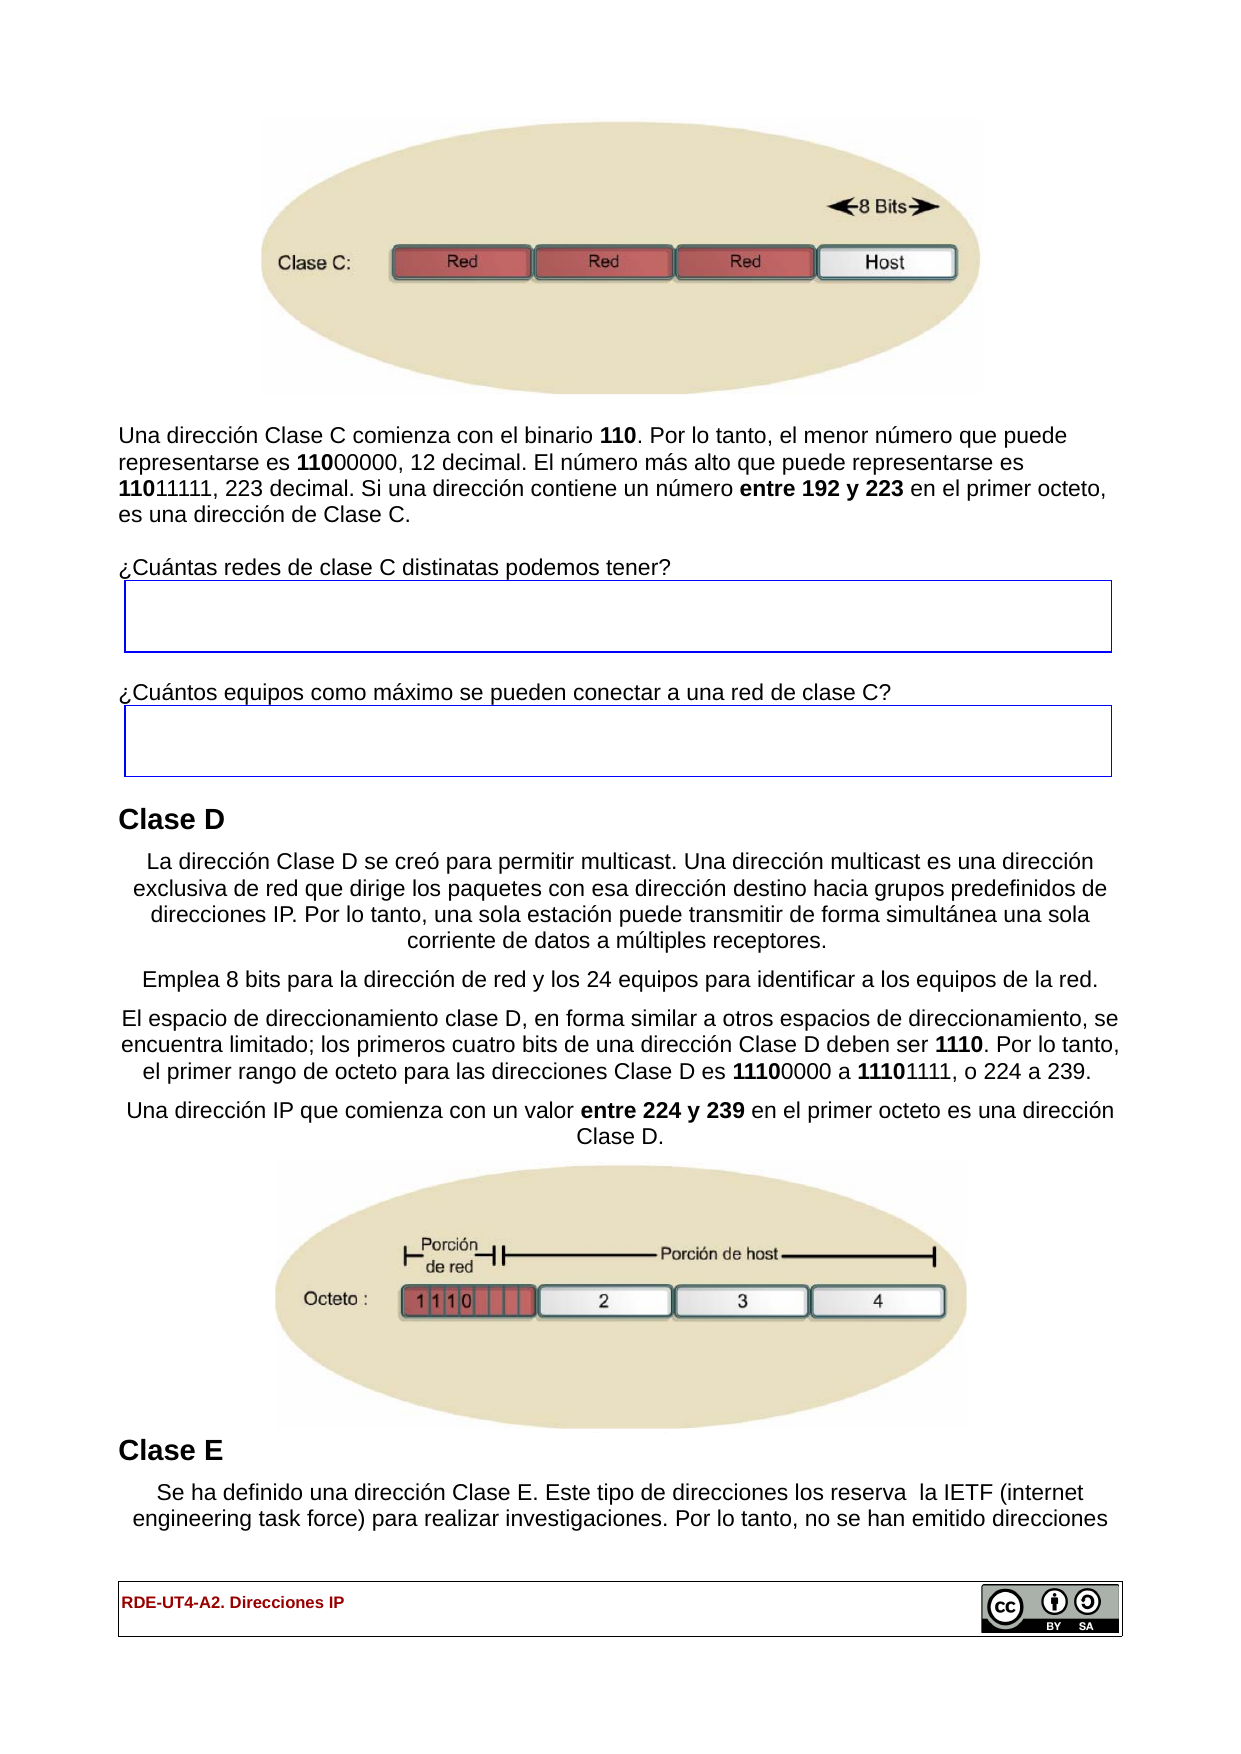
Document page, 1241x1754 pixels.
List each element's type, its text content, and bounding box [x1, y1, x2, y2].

picture [257, 118, 983, 396]
picture [273, 1161, 967, 1433]
text Se ha definido una dirección Clase E. Este tipo de direcciones los reserva la IETF (internet engineering task force) para realizar investigaciones. Por lo tanto, no se han emitido direcciones [118, 1479, 1122, 1532]
text Una dirección Clase C comienza con el binario 110. Por lo tanto, el menor número que puede representarse es 11000000, 12 decimal. El número más alto que puede representarse es 11011111, 223 decimal. Si una dirección contiene un número entre 192 y 223 en el primer octeto, es una dirección de Clase C. [118, 422, 1122, 527]
subtitle Clase D [118, 802, 1122, 836]
subtitle Clase E [118, 1187, 1122, 1466]
text ¿Cuántos equipos como máximo se pueden conectar a una red de clase C? [118, 679, 1122, 705]
text La dirección Clase D se creó para permitir multicast. Una dirección multicast es una dirección exclusiva de red que dirige los paquetes con esa dirección destino hacia grupos predefinidos de direcciones IP. Por lo tanto, una sola estación puede transmitir de forma simultánea una sola corriente de datos a múltiples receptores. [118, 848, 1122, 954]
text ¿Cuántas redes de clase C distinatas podemos tener? [118, 554, 1122, 580]
text El espacio de direccionamiento clase D, en forma similar a otros espacios de direccionamiento, se encuentra limitado; los primeros cuatro bits de una dirección Clase D deben ser 1110. Por lo tanto, el primer rango de octeto para las direcciones Clase D es 11100000 a 11101111, o 224 a 239. [118, 1005, 1122, 1084]
picture [981, 1584, 1119, 1633]
table_header [126, 581, 1111, 651]
text Una dirección IP que comienza con un valor entre 224 y 239 en el primer octeto es una dirección Clase D. [118, 1097, 1122, 1149]
table_header [126, 706, 1111, 776]
text Emplea 8 bits para la dirección de red y los 24 equipos para identificar a los equipos de la red. [118, 966, 1122, 993]
